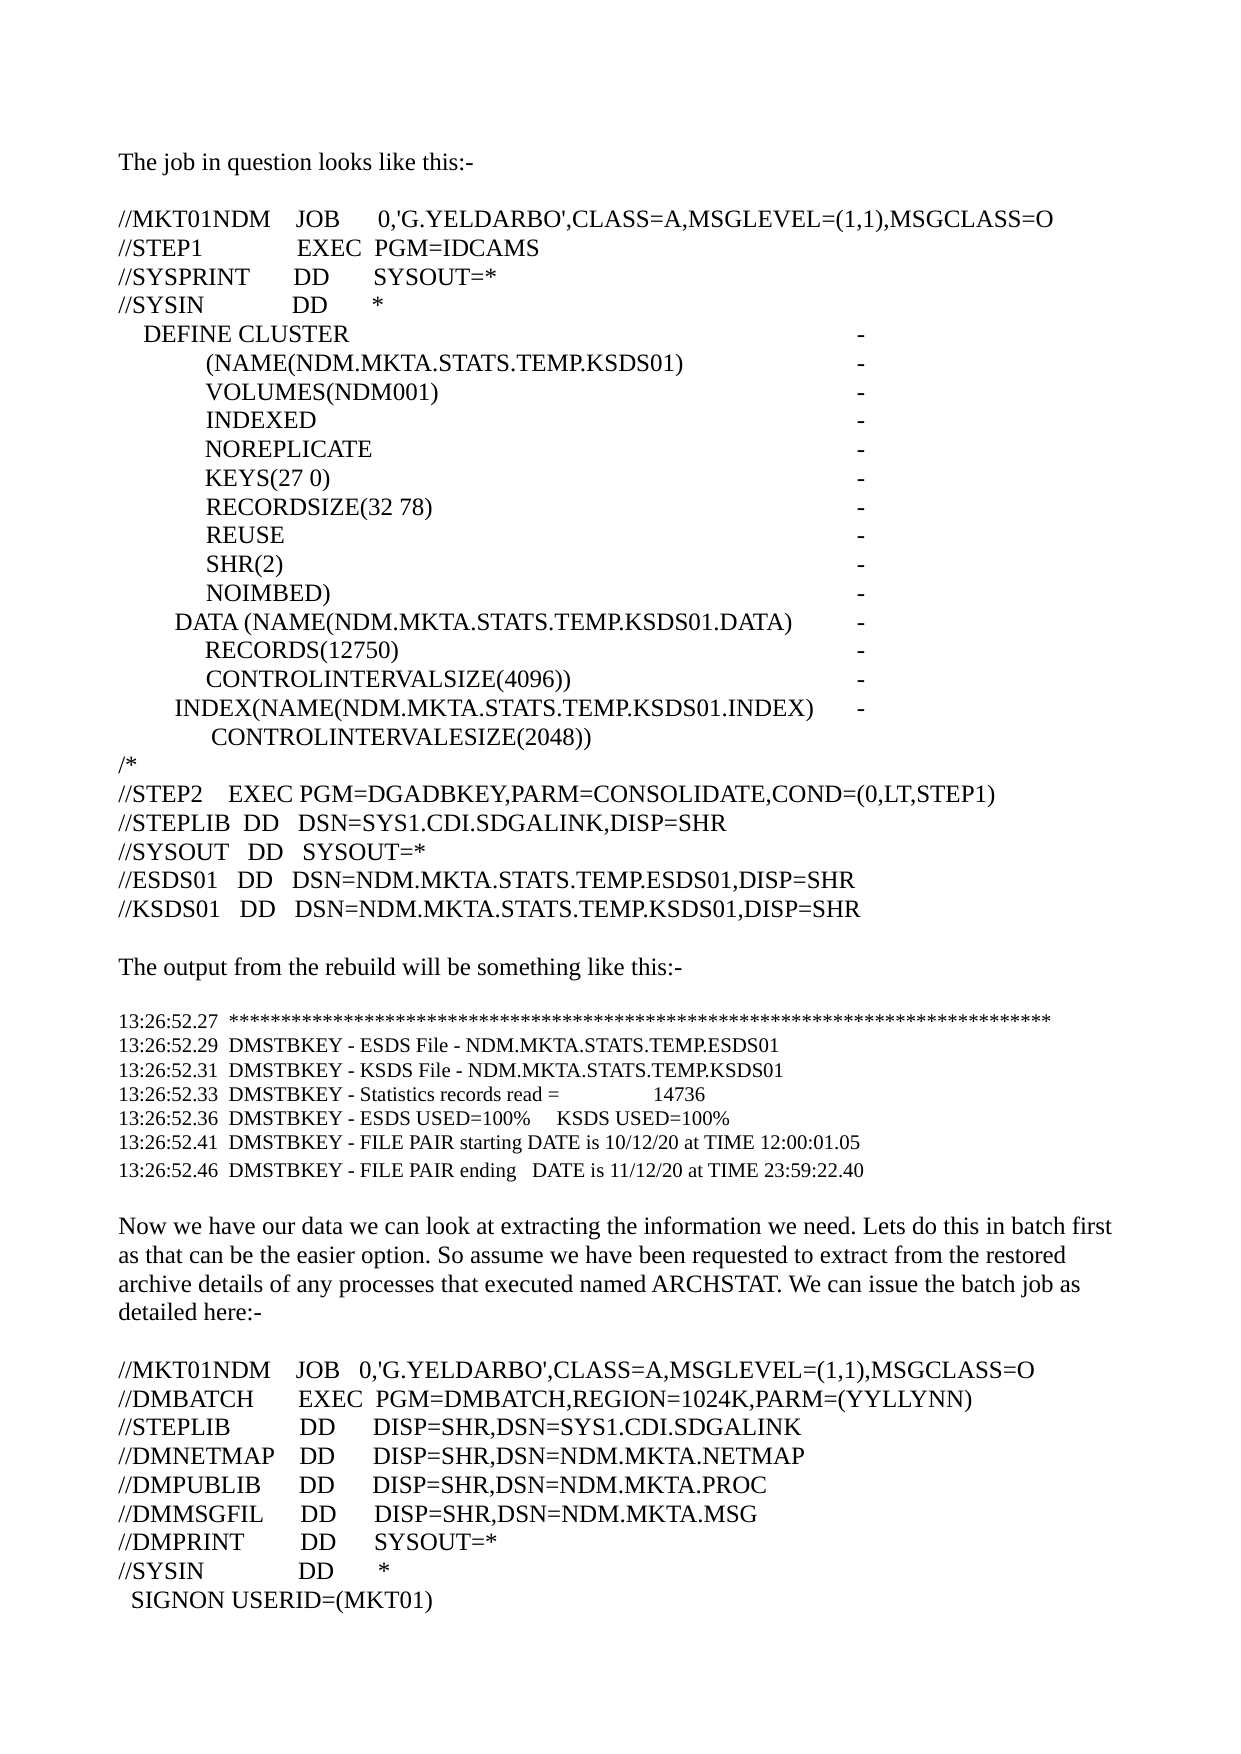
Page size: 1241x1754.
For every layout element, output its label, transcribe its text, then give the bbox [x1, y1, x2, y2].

text //MKT01NDM JOB 0,'G.YELDARBO',CLASS=A,MSGLEVEL=(1,1),MSGCLASS=O [118, 1355, 1122, 1384]
text 13:26:52.27 ******************************************************************************* [118, 1009, 1122, 1033]
text //DMBATCH EXEC PGM=DMBATCH,REGION=1024K,PARM=(YYLLYNN) [118, 1384, 1122, 1412]
text DEFINE CLUSTER - [118, 319, 1122, 348]
text Now we have our data we can look at extracting the information we need. Lets do this in batch first as that can be the easier option. So assume we have been requested to extract from the restored archive details of any processes that executed named ARCHSTAT. We can issue the batch job as detailed here:- [118, 1211, 1122, 1326]
text 13:26:52.31 DMSTBKEY - KSDS File - NDM.MKTA.STATS.TEMP.KSDS01 [118, 1057, 1122, 1082]
text CONTROLINTERVALESIZE(2048)) [118, 722, 1122, 751]
text REUSE - [118, 521, 1122, 549]
text SIGNON USERID=(MKT01) [118, 1585, 1122, 1614]
text //DMNETMAP DD DISP=SHR,DSN=NDM.MKTA.NETMAP [118, 1441, 1122, 1470]
text 13:26:52.41 DMSTBKEY - FILE PAIR starting DATE is 10/12/20 at TIME 12:00:01.05 [118, 1130, 1122, 1154]
text /* [118, 751, 1122, 779]
text //DMMSGFIL DD DISP=SHR,DSN=NDM.MKTA.MSG [118, 1499, 1122, 1527]
text 13:26:52.29 DMSTBKEY - ESDS File - NDM.MKTA.STATS.TEMP.ESDS01 [118, 1033, 1122, 1057]
text (NAME(NDM.MKTA.STATS.TEMP.KSDS01) - [118, 348, 1122, 377]
text 13:26:52.33 DMSTBKEY - Statistics records read = 14736 [118, 1082, 1122, 1106]
text 13:26:52.36 DMSTBKEY - ESDS USED=100% KSDS USED=100% [118, 1106, 1122, 1130]
text //DMPUBLIB DD DISP=SHR,DSN=NDM.MKTA.PROC [118, 1470, 1122, 1499]
text //KSDS01 DD DSN=NDM.MKTA.STATS.TEMP.KSDS01,DISP=SHR [118, 894, 1122, 923]
text INDEX(NAME(NDM.MKTA.STATS.TEMP.KSDS01.INDEX) - [118, 693, 1122, 722]
text //STEPLIB DD DSN=SYS1.CDI.SDGALINK,DISP=SHR [118, 808, 1122, 837]
text //DMPRINT DD SYSOUT=* [118, 1527, 1122, 1556]
text //SYSIN DD * [118, 291, 1122, 319]
text The output from the rebuild will be something like this:- [118, 952, 1122, 981]
text //MKT01NDM JOB 0,'G.YELDARBO',CLASS=A,MSGLEVEL=(1,1),MSGCLASS=O [118, 204, 1122, 233]
text //STEPLIB DD DISP=SHR,DSN=SYS1.CDI.SDGALINK [118, 1412, 1122, 1441]
text KEYS(27 0) - [118, 463, 1122, 492]
text CONTROLINTERVALSIZE(4096)) - [118, 664, 1122, 693]
text RECORDS(12750) - [118, 636, 1122, 664]
text 13:26:52.46 DMSTBKEY - FILE PAIR ending DATE is 11/12/20 at TIME 23:59:22.40 [118, 1154, 1122, 1182]
text //ESDS01 DD DSN=NDM.MKTA.STATS.TEMP.ESDS01,DISP=SHR [118, 866, 1122, 894]
text //SYSOUT DD SYSOUT=* [118, 837, 1122, 866]
text NOREPLICATE - [118, 434, 1122, 463]
text VOLUMES(NDM001) - [118, 377, 1122, 406]
text //SYSPRINT DD SYSOUT=* [118, 262, 1122, 291]
text INDEXED - [118, 406, 1122, 434]
text //STEP1 EXEC PGM=IDCAMS [118, 233, 1122, 262]
text NOIMBED) - [118, 578, 1122, 607]
text RECORDSIZE(32 78) - [118, 492, 1122, 521]
text //STEP2 EXEC PGM=DGADBKEY,PARM=CONSOLIDATE,COND=(0,LT,STEP1) [118, 779, 1122, 808]
text //SYSIN DD * [118, 1556, 1122, 1585]
text The job in question looks like this:- [118, 147, 1122, 176]
text SHR(2) - [118, 549, 1122, 578]
text DATA (NAME(NDM.MKTA.STATS.TEMP.KSDS01.DATA) - [118, 607, 1122, 636]
